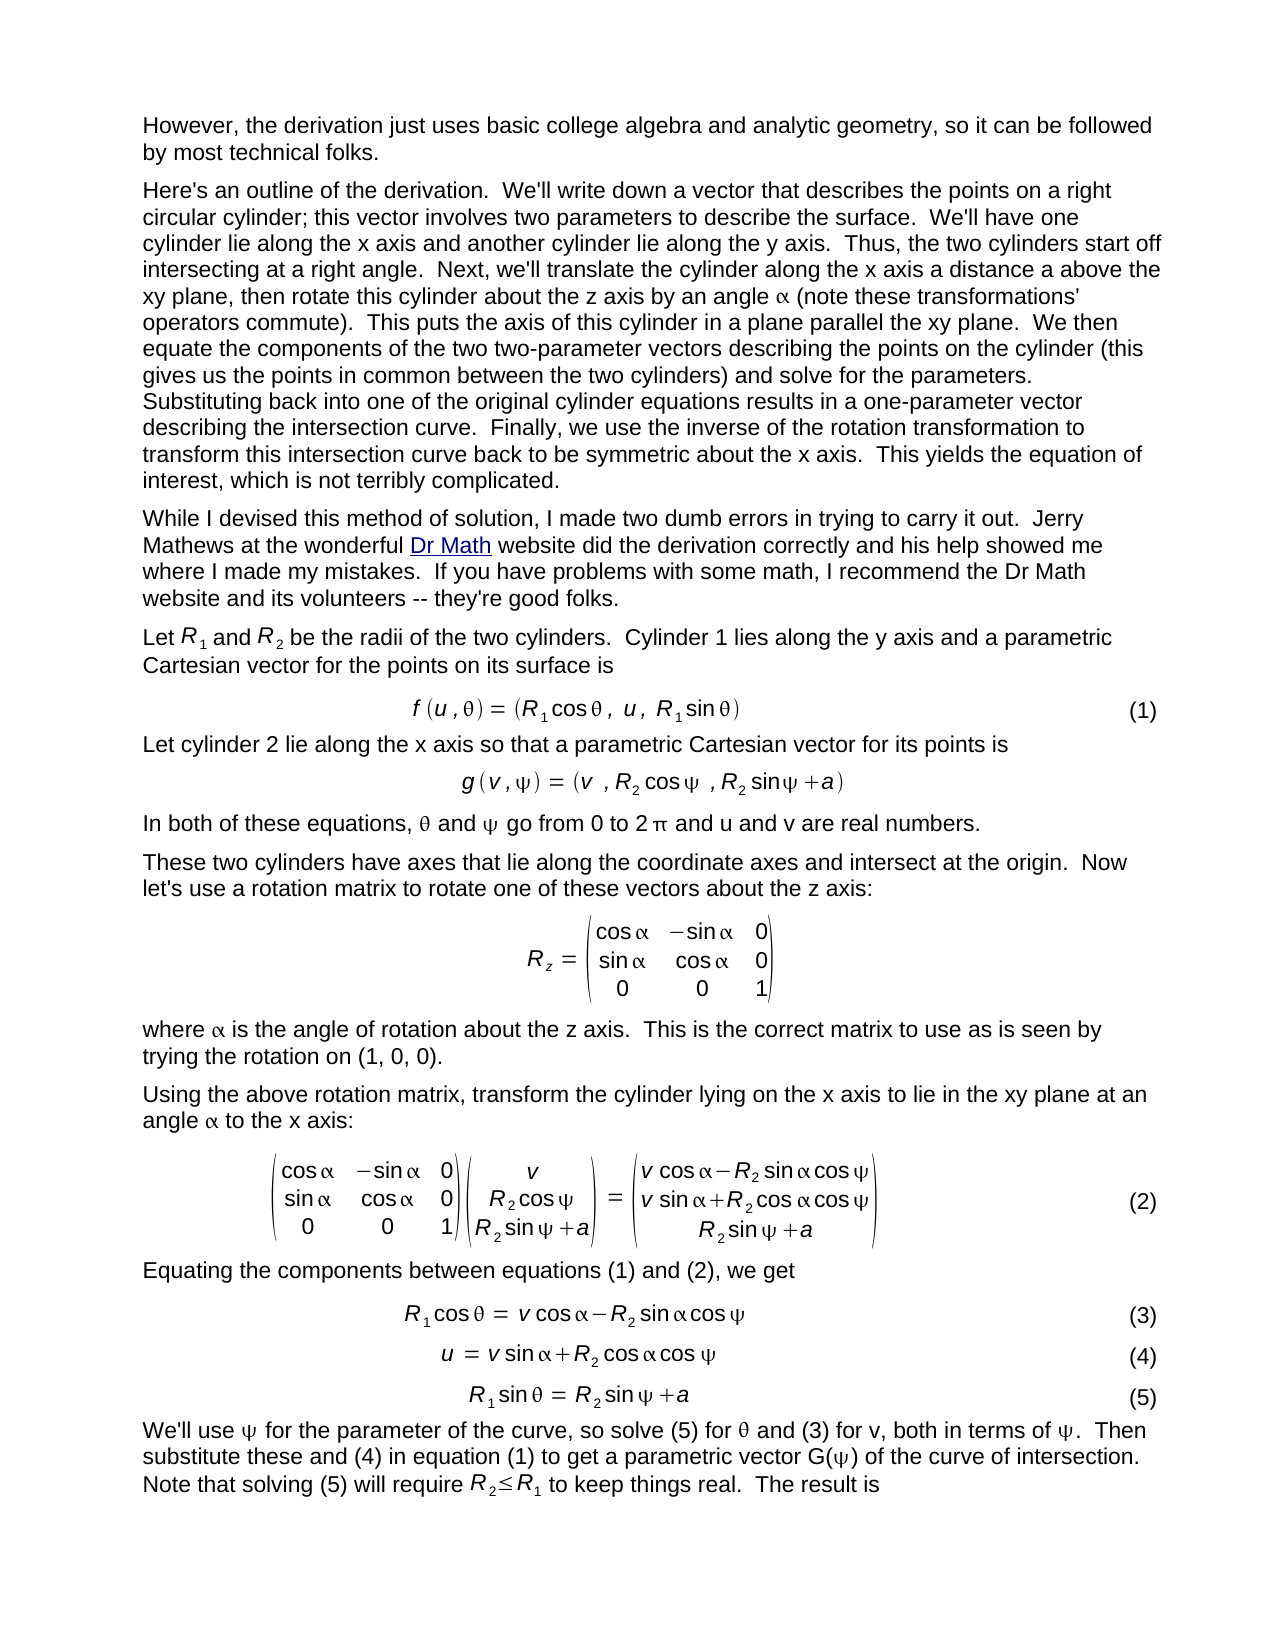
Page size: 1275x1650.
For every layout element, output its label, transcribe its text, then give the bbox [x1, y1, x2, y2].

text We'll use for the parameter of the curve, so solve (5) for and (3) for v, both in terms of . Then substitute these and (4) in equation (1) to get a parametric vector G() of the curve of intersection. Note that solving (5) will require to keep things real. The result is [142, 1417, 1162, 1499]
text However, the derivation just uses basic college algebra and analytic geometry, so it can be followed by most technical folks. [142, 112, 1162, 165]
table_header (1) [1046, 690, 1162, 731]
text Let and be the radii of the two cylinders. Cylinder 1 lies along the y axis and a parametric Cartesian vector for the points on its surface is [142, 623, 1162, 678]
table_cell [113, 1336, 1046, 1376]
text These two cylinders have axes that lie along the coordinate axes and intersect at the origin. Now let's use a rotation matrix to rotate one of these vectors about the z axis: [142, 849, 1162, 901]
table_header [113, 1146, 1046, 1257]
text Here's an outline of the derivation. We'll write down a vector that describes the points on a right circular cylinder; this vector involves two parameters to describe the surface. We'll have one cylinder lie along the x axis and another cylinder lie along the y axis. Thus, the two cylinders start off intersecting at a right angle. Next, we'll translate the cylinder along the x axis a distance a above the xy plane, then rotate this cylinder about the z axis by an angle (note these transformations' operators commute). This puts the axis of this cylinder in a plane parallel the xy plane. We then equate the components of the two two-parameter vectors describing the points on the cylinder (this gives us the points in common between the two cylinders) and solve for the parameters. Substituting back into one of the original cylinder equations results in a one-parameter vector describing the intersection curve. Finally, we use the inverse of the rotation transformation to transform this intersection curve back to be symmetric about the x axis. This yields the equation of interest, which is not terribly complicated. [142, 177, 1162, 493]
table_header [113, 1295, 1046, 1336]
table_header (3) [1046, 1295, 1162, 1336]
text Using the above rotation matrix, transform the cylinder lying on the x axis to lie in the xy plane at an angle to the x axis: [142, 1081, 1162, 1134]
text Equating the components between equations (1) and (2), we get [142, 1257, 1162, 1283]
text where is the angle of rotation about the z axis. This is the correct matrix to use as is seen by trying the rotation on (1, 0, 0). [142, 1016, 1162, 1069]
table_header [113, 690, 1046, 731]
table_cell [113, 1376, 1046, 1417]
table_cell (4) [1046, 1336, 1162, 1376]
table_cell (5) [1046, 1376, 1162, 1417]
table_header (2) [1046, 1146, 1162, 1257]
text In both of these equations, and go from 0 to and u and v are real numbers. [142, 810, 1162, 837]
text Let cylinder 2 lie along the x axis so that a parametric Cartesian vector for its points is [142, 731, 1162, 757]
text While I devised this method of solution, I made two dumb errors in trying to carry it out. Jerry Mathews at the wonderful Dr Math website did the derivation correctly and his help showed me where I made my mistakes. If you have problems with some math, I recommend the Dr Math website and its volunteers -- they're good folks. [142, 505, 1162, 611]
